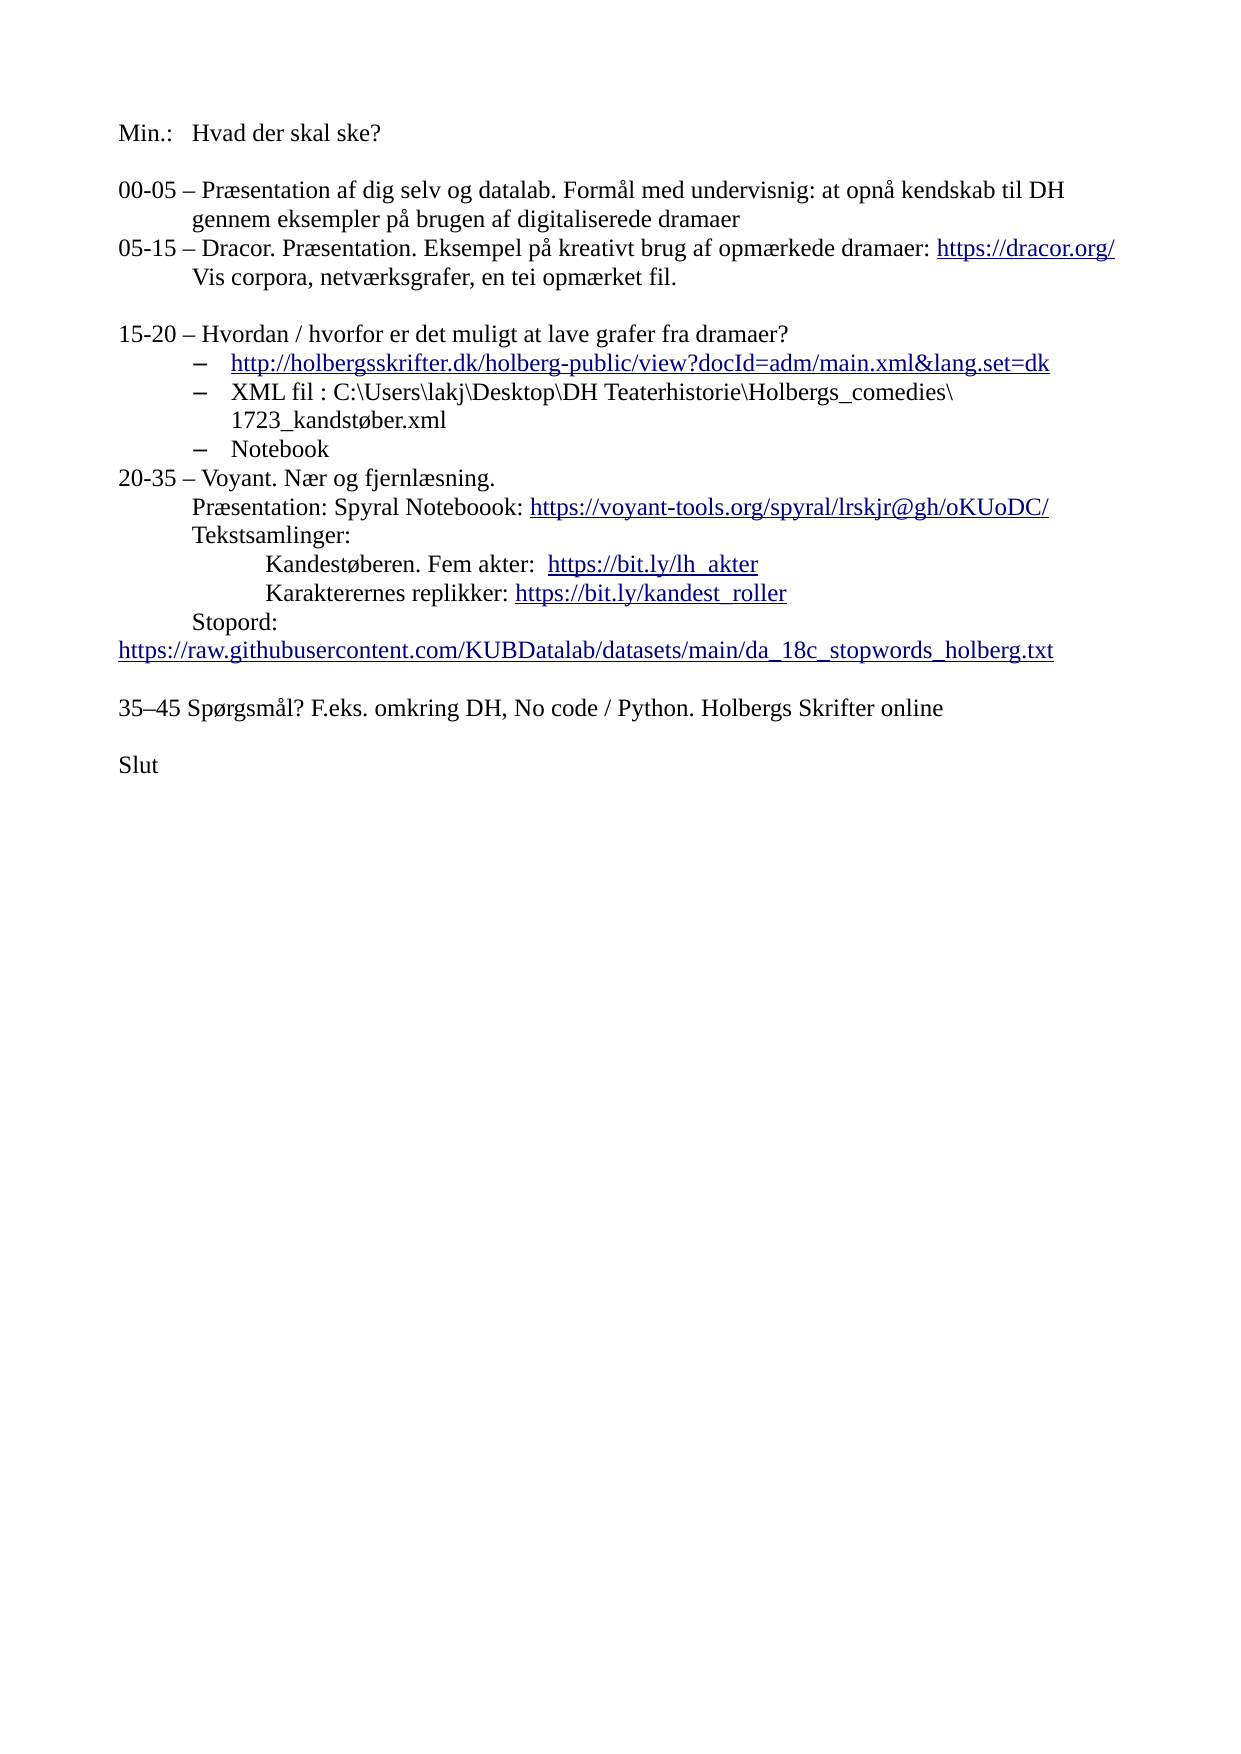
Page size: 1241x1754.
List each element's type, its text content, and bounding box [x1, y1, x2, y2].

text 15-20 – Hvordan / hvorfor er det muligt at lave grafer fra dramaer? [118, 319, 1122, 348]
text Kandestøberen. Fem akter: https://bit.ly/lh_akter [118, 549, 1122, 578]
list http://holbergsskrifter.dk/holberg-public/view?docId=adm/main.xml&lang.set=dk [193, 348, 1122, 377]
text Min.: Hvad der skal ske? [118, 118, 1122, 147]
text Stopord: https://raw.githubusercontent.com/KUBDatalab/datasets/main/da_18c_stopwords_holberg.txt [118, 607, 1122, 664]
text 05-15 – Dracor. Præsentation. Eksempel på kreativt brug af opmærkede dramaer: https://dracor.org/ [118, 233, 1122, 262]
text 00-05 – Præsentation af dig selv og datalab. Formål med undervisnig: at opnå kendskab til DH gennem eksempler på brugen af digitaliserede dramaer [118, 176, 1122, 233]
list Notebook [193, 434, 1122, 463]
text 20-35 – Voyant. Nær og fjernlæsning. [118, 463, 1122, 492]
text Tekstsamlinger: [118, 521, 1122, 549]
text Præsentation: Spyral Noteboook: https://voyant-tools.org/spyral/lrskjr@gh/oKUoDC/ [118, 492, 1122, 521]
text Karakterernes replikker: https://bit.ly/kandest_roller [118, 578, 1122, 607]
text Vis corpora, netværksgrafer, en tei opmærket fil. [118, 262, 1122, 291]
list XML fil : C:\Users\lakj\Desktop\DH Teaterhistorie\Holbergs_comedies\1723_kandstøber.xml [193, 377, 1122, 434]
text 35–45 Spørgsmål? F.eks. omkring DH, No code / Python. Holbergs Skrifter online [118, 693, 1122, 722]
text Slut [118, 751, 1122, 779]
